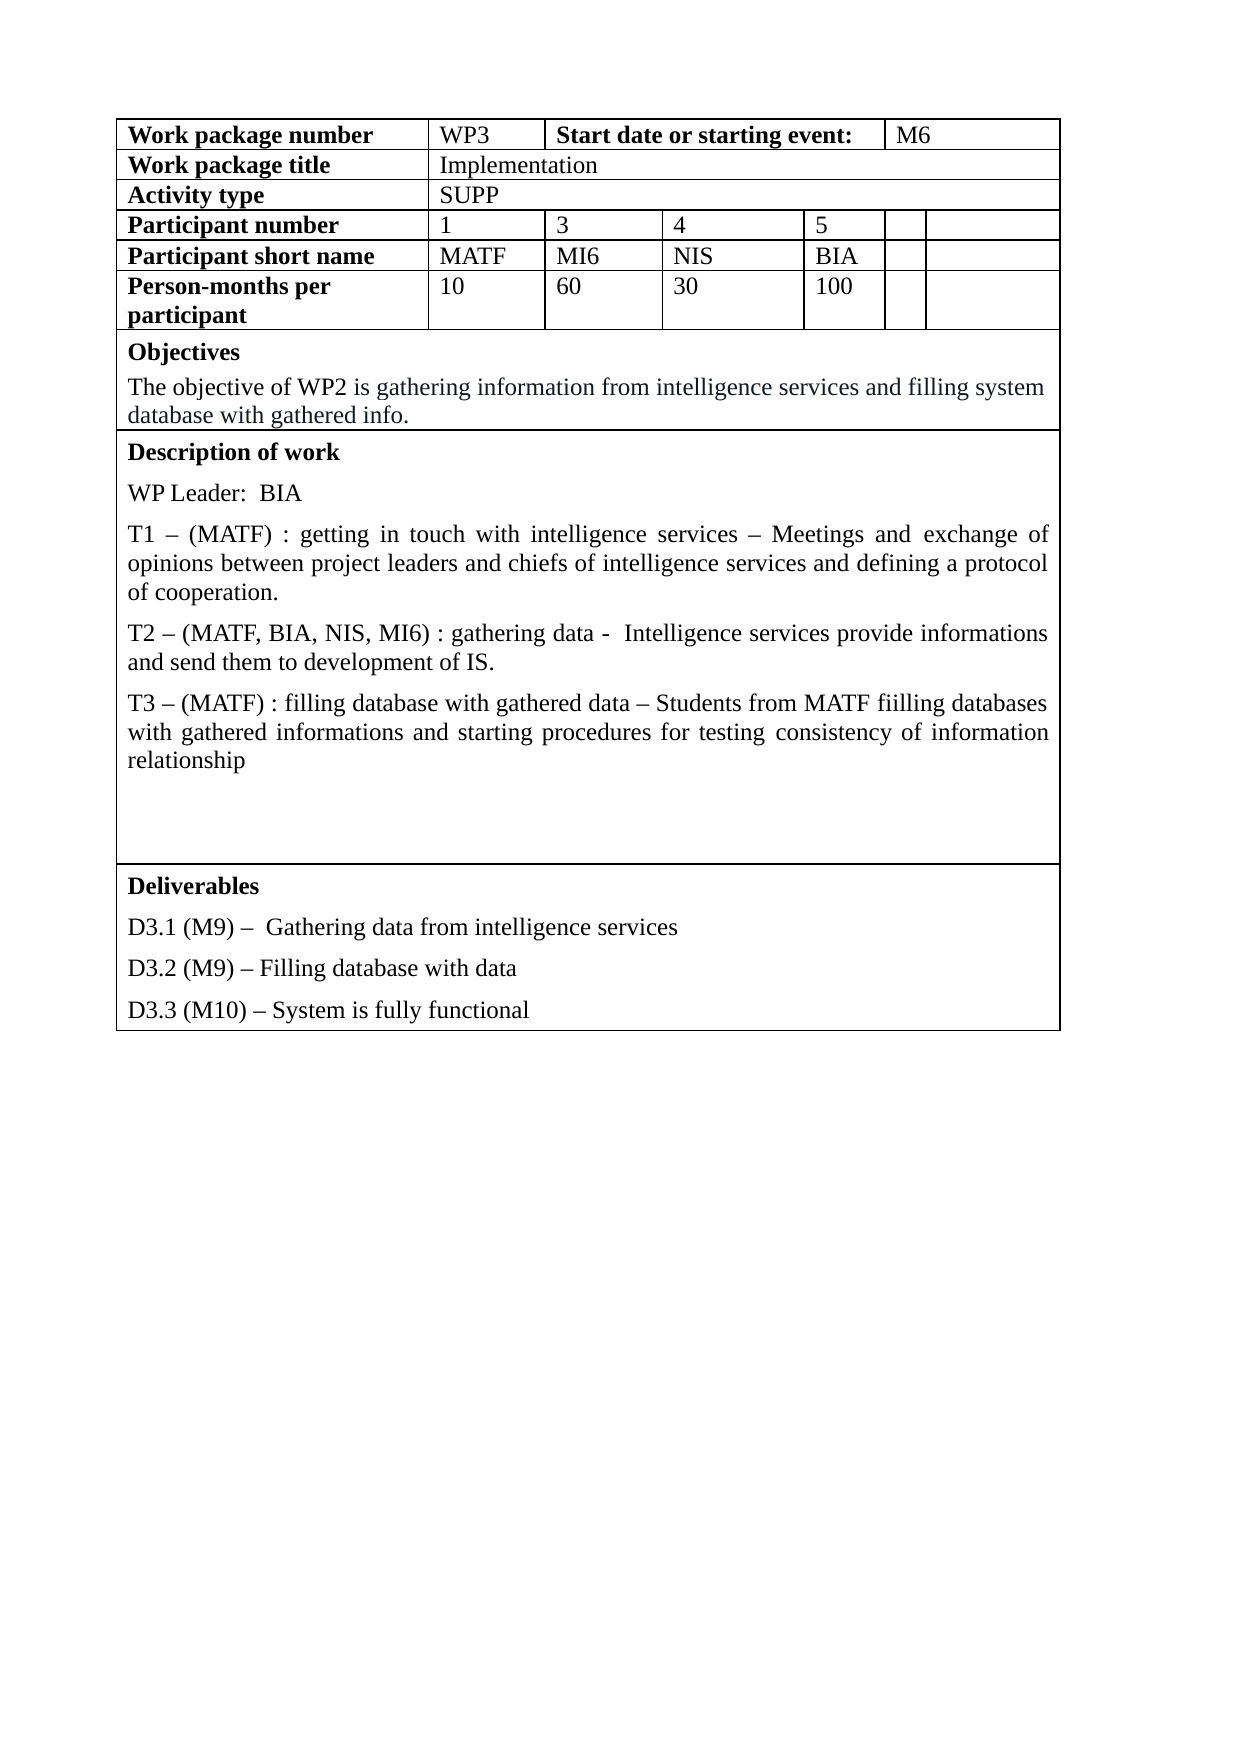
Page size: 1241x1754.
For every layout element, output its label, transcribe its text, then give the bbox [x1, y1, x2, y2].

table_cell 4 [663, 211, 803, 239]
table_header M6 [886, 120, 1059, 148]
table_cell Person-months per participant [117, 271, 428, 329]
table_cell 30 [663, 271, 803, 329]
table_cell 1 [429, 211, 544, 239]
table_cell Work package title [117, 150, 428, 179]
table_header Work package number [117, 120, 428, 148]
table_cell [927, 211, 1059, 239]
table_cell 5 [805, 211, 884, 239]
table_cell Activity type [117, 180, 428, 209]
table_cell Implementation [429, 150, 1059, 179]
table_cell 60 [546, 271, 662, 329]
table_cell 100 [805, 271, 884, 329]
table_header Start date or starting event: [546, 120, 884, 148]
table_cell Deliverables D3.1 (M9) – Gathering data from intelligence services D3.2 (M9) – Filling database with data D3.3 (M10) – System is fully functional [117, 865, 1059, 1030]
table_cell [927, 271, 1059, 329]
table_cell SUPP [429, 180, 1059, 209]
table_cell BIA [805, 241, 884, 270]
table_cell [927, 241, 1059, 270]
table_cell [886, 271, 925, 329]
table_cell Participant number [117, 211, 428, 239]
table_cell [886, 241, 925, 270]
table_cell 3 [546, 211, 662, 239]
table_cell 10 [429, 271, 544, 329]
table_cell [886, 211, 925, 239]
table_cell Participant short name [117, 241, 428, 270]
table_cell Objectives The objective of WP2 is gathering information from intelligence services and filling system database with gathered info. [117, 330, 1059, 429]
table_header WP3 [429, 120, 544, 148]
table_cell NIS [663, 241, 803, 270]
table_cell MATF [429, 241, 544, 270]
table_cell Description of work WP Leader: BIA T1 – (MATF) : getting in touch with intelligence services – Meetings and exchange of opinions between project leaders and chiefs of intelligence services and defining a protocol of cooperation. T2 – (MATF, BIA, NIS, MI6) : gathering data - Intelligence services provide informations and send them to development of IS. T3 – (MATF) : filling database with gathered data – Students from MATF fiilling databases with gathered informations and starting procedures for testing consistency of information relationship [117, 431, 1059, 863]
table_cell MI6 [546, 241, 662, 270]
